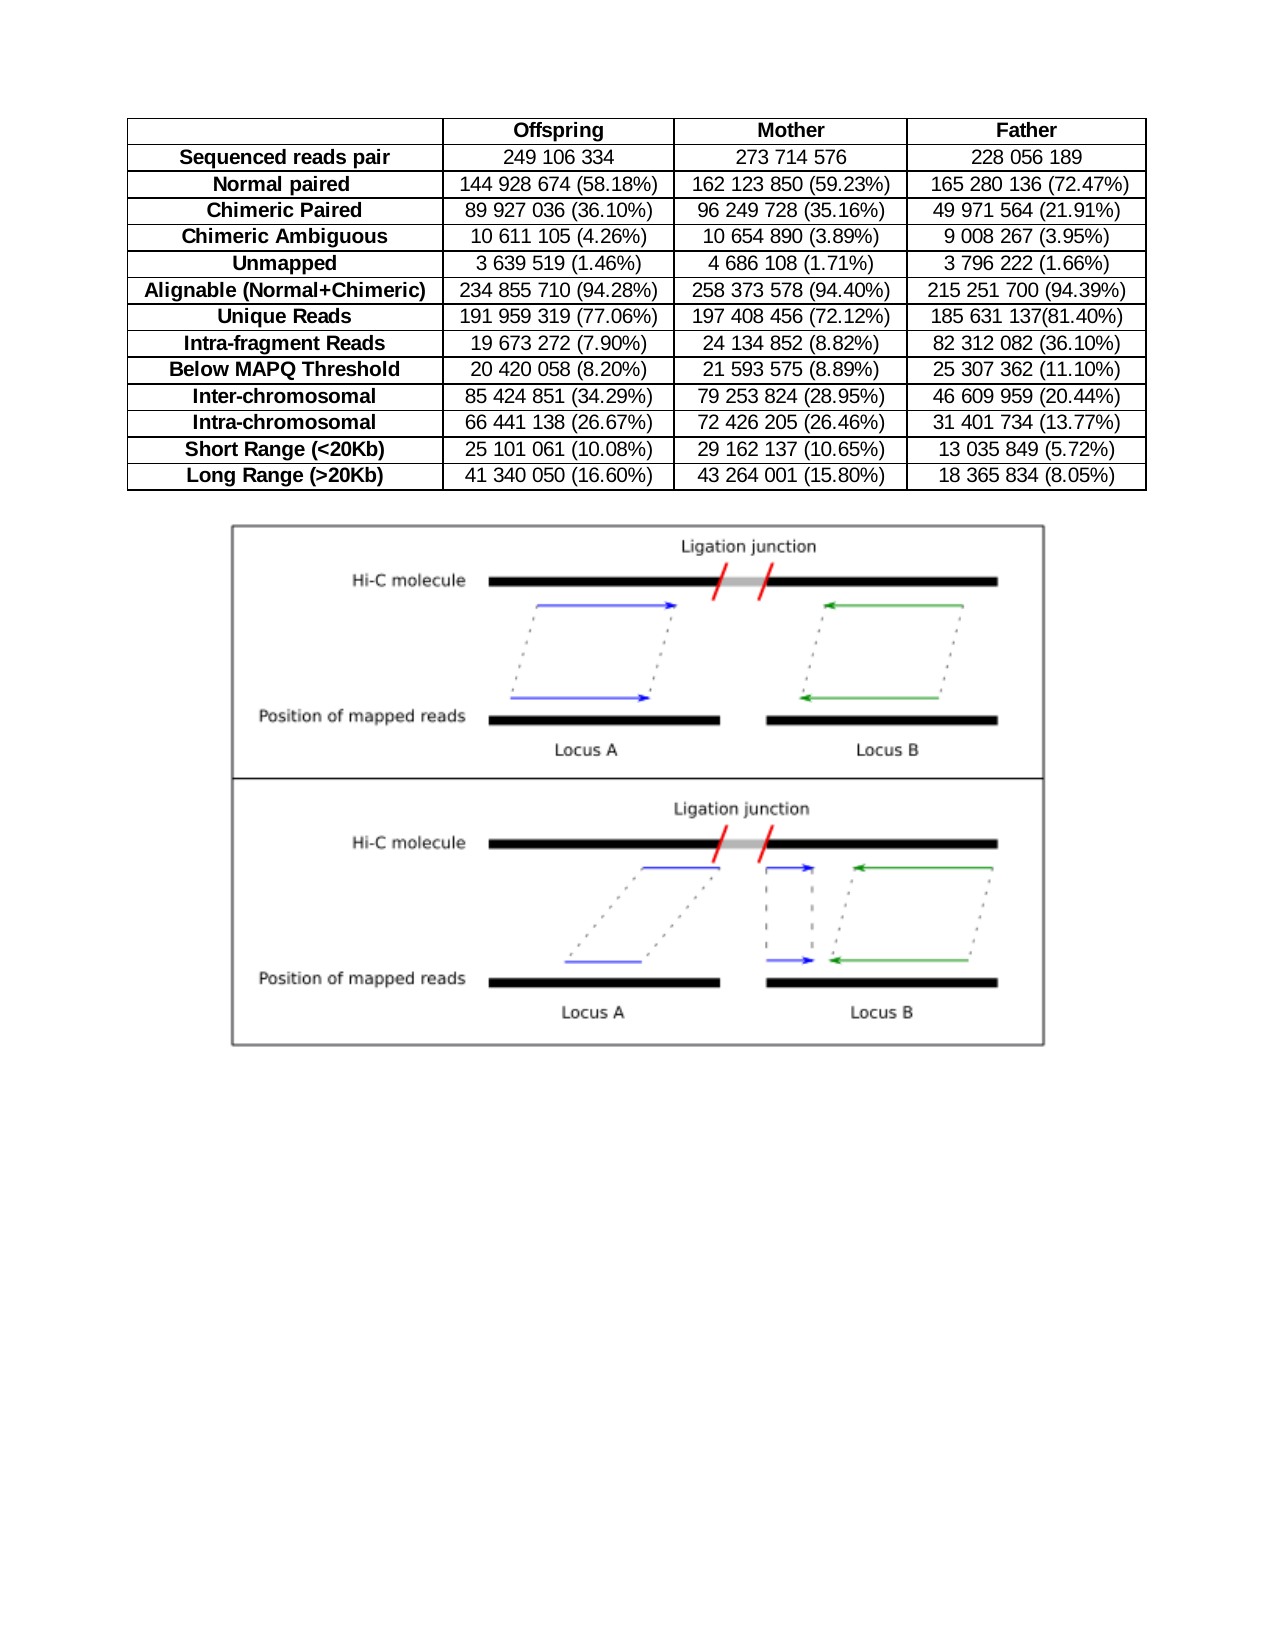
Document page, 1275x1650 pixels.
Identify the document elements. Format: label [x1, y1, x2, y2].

picture [228, 520, 1047, 1050]
